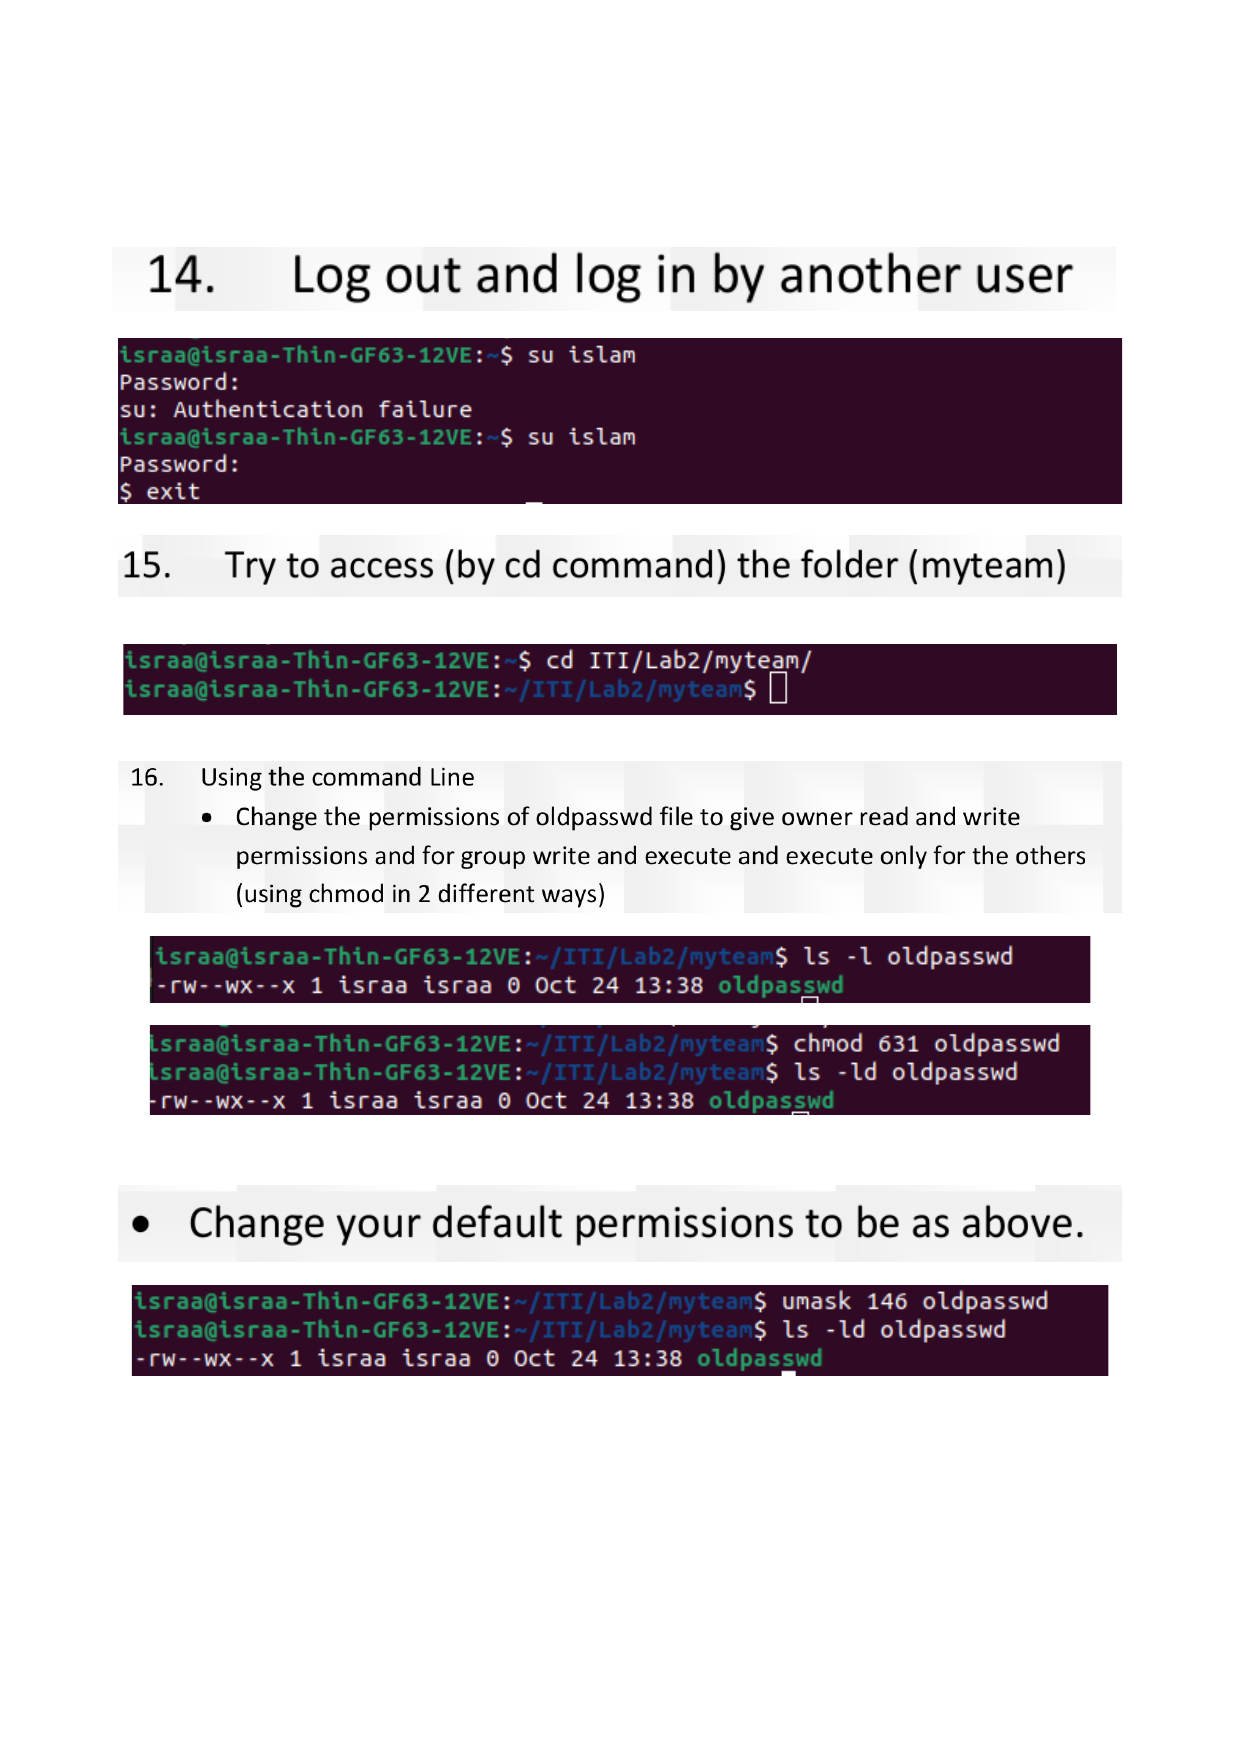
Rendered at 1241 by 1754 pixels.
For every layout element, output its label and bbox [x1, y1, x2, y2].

picture [149, 936, 1091, 1003]
picture [118, 761, 1123, 913]
picture [123, 644, 1117, 715]
picture [118, 338, 1123, 504]
picture [118, 535, 1123, 597]
picture [118, 1185, 1123, 1262]
picture [149, 1025, 1091, 1115]
picture [131, 1285, 1109, 1376]
picture [111, 247, 1116, 311]
